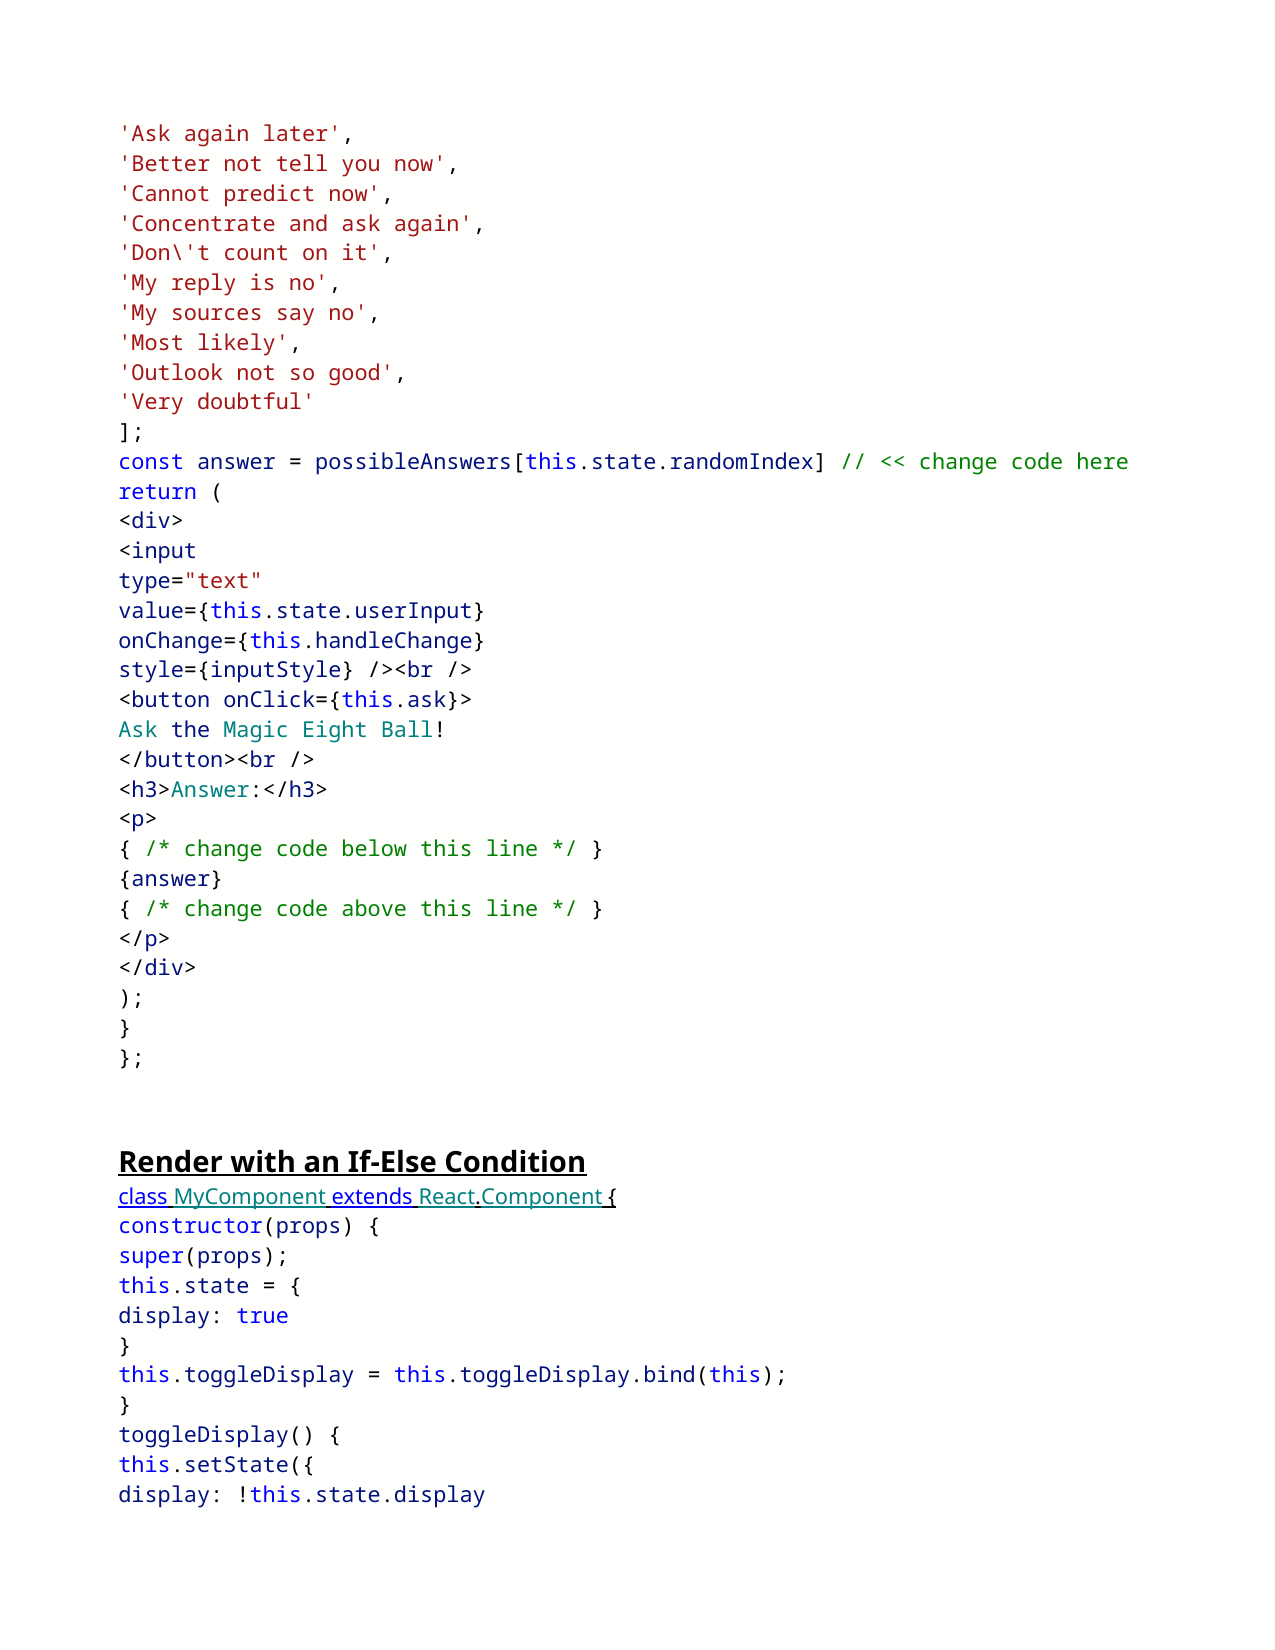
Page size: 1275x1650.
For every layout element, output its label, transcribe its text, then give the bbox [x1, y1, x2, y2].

text } [118, 1012, 1157, 1042]
text <input [118, 535, 1157, 565]
text this.state = { [118, 1270, 1157, 1300]
text 'Very doubtful' [118, 386, 1157, 416]
text display: true [118, 1300, 1157, 1329]
text } [118, 1329, 1157, 1359]
text } [118, 1389, 1157, 1419]
text }; [118, 1042, 1157, 1071]
text constructor(props) { [118, 1210, 1157, 1240]
text ]; [118, 416, 1157, 446]
text 'Don\'t count on it', [118, 237, 1157, 267]
text style={inputStyle} /><br /> [118, 654, 1157, 684]
text ); [118, 982, 1157, 1012]
text toggleDisplay() { [118, 1419, 1157, 1449]
text Ask the Magic Eight Ball! [118, 714, 1157, 744]
text 'Outlook not so good', [118, 356, 1157, 386]
text </div> [118, 952, 1157, 982]
text type="text" [118, 565, 1157, 595]
text </p> [118, 922, 1157, 952]
text 'Most likely', [118, 327, 1157, 356]
text onChange={this.handleChange} [118, 624, 1157, 654]
text display: !this.state.display [118, 1478, 1157, 1508]
text { /* change code above this line */ } [118, 893, 1157, 922]
text 'My sources say no', [118, 297, 1157, 327]
text 'Concentrate and ask again', [118, 207, 1157, 237]
text <div> [118, 505, 1157, 535]
text this.setState({ [118, 1449, 1157, 1478]
text <h3>Answer:</h3> [118, 773, 1157, 803]
text </button><br /> [118, 744, 1157, 773]
text this.toggleDisplay = this.toggleDisplay.bind(this); [118, 1359, 1157, 1389]
text 'Ask again later', [118, 118, 1157, 148]
text <p> [118, 803, 1157, 833]
text super(props); [118, 1240, 1157, 1270]
text value={this.state.userInput} [118, 595, 1157, 624]
text const answer = possibleAnswers[this.state.randomIndex] // << change code here [118, 446, 1157, 476]
text 'Better not tell you now', [118, 148, 1157, 178]
text Render with an If-Else Condition [118, 1141, 1157, 1181]
text {answer} [118, 863, 1157, 893]
text 'Cannot predict now', [118, 178, 1157, 207]
text return ( [118, 476, 1157, 505]
text { /* change code below this line */ } [118, 833, 1157, 863]
text class MyComponent extends React.Component { [118, 1181, 1157, 1210]
text 'My reply is no', [118, 267, 1157, 297]
text <button onClick={this.ask}> [118, 684, 1157, 714]
